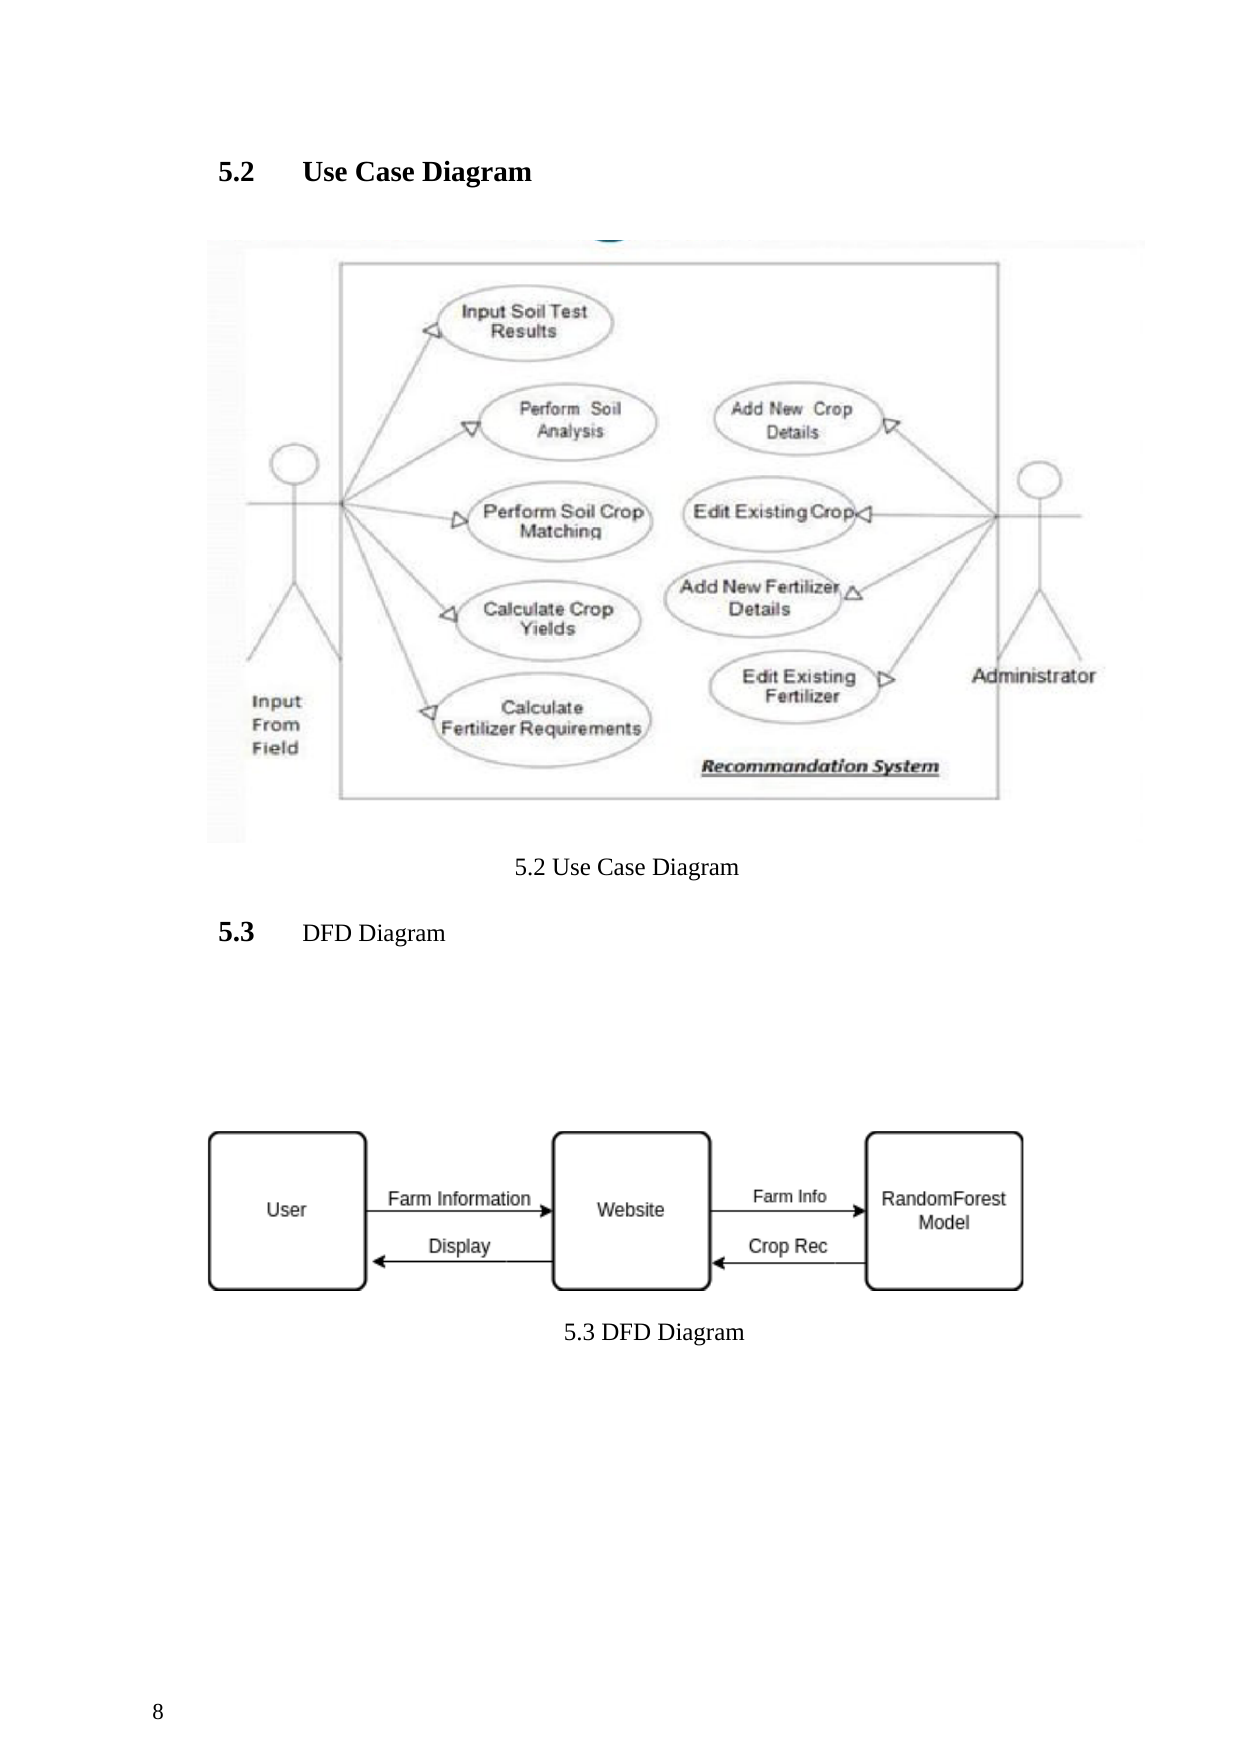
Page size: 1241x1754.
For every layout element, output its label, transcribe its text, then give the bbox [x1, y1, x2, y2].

picture [207, 1131, 1024, 1291]
text 5.3 DFD Diagram [207, 1317, 1090, 1345]
list 5.2 Use Case Diagram [163, 852, 1090, 881]
subtitle DFD Diagram [207, 914, 1090, 948]
subtitle Use Case Diagram [207, 154, 1090, 188]
picture [207, 240, 1145, 843]
